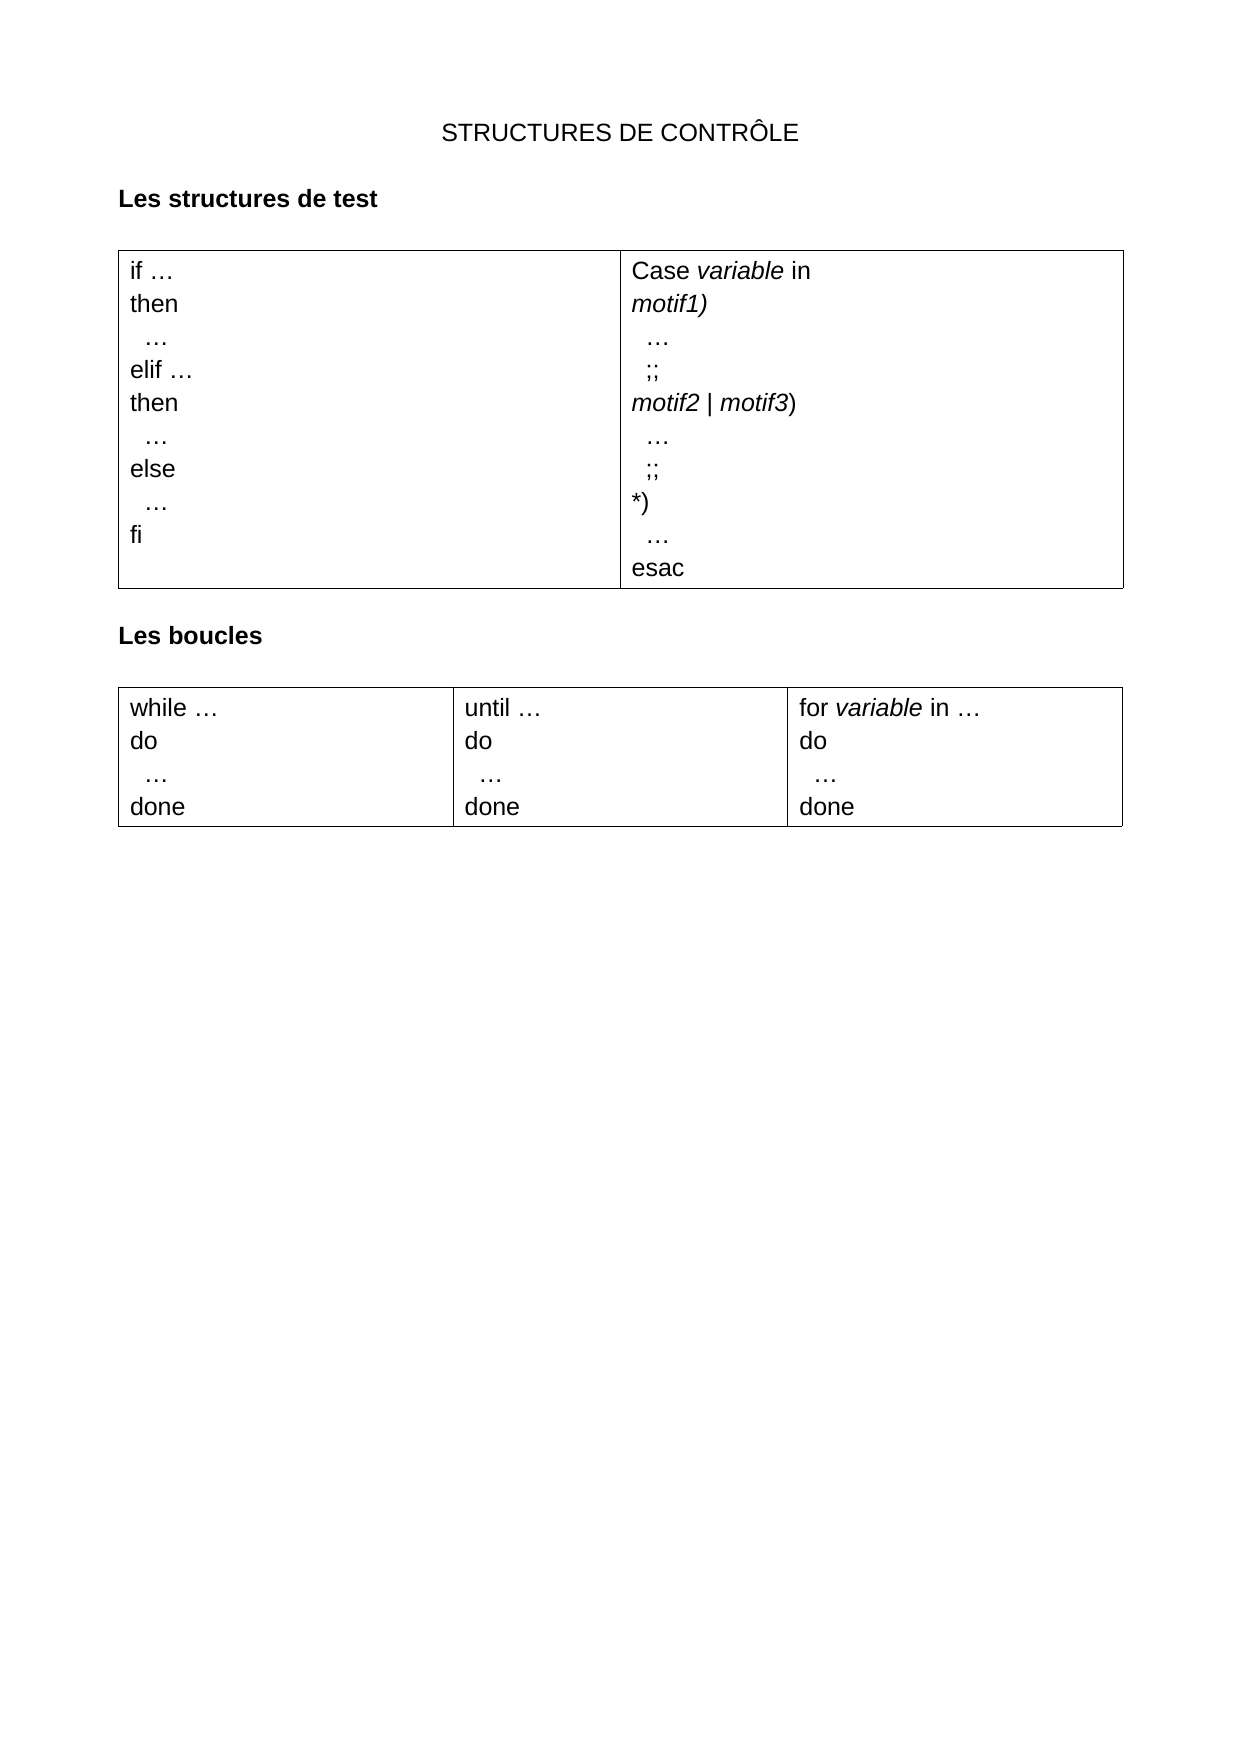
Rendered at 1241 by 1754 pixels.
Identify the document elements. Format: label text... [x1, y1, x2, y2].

table_header Case variable in motif1) … ;; motif2 | motif3) … ;; *) … esac [621, 251, 1123, 588]
table_header while … do … done [119, 688, 453, 826]
text Les structures de test [118, 184, 1122, 213]
table_header if … then … elif … then … else … fi [119, 251, 620, 588]
text Les boucles [118, 621, 1122, 649]
text STRUCTURES DE CONTRÔLE [118, 118, 1122, 147]
table_header for variable in … do … done [788, 688, 1122, 826]
table_header until … do … done [454, 688, 787, 826]
